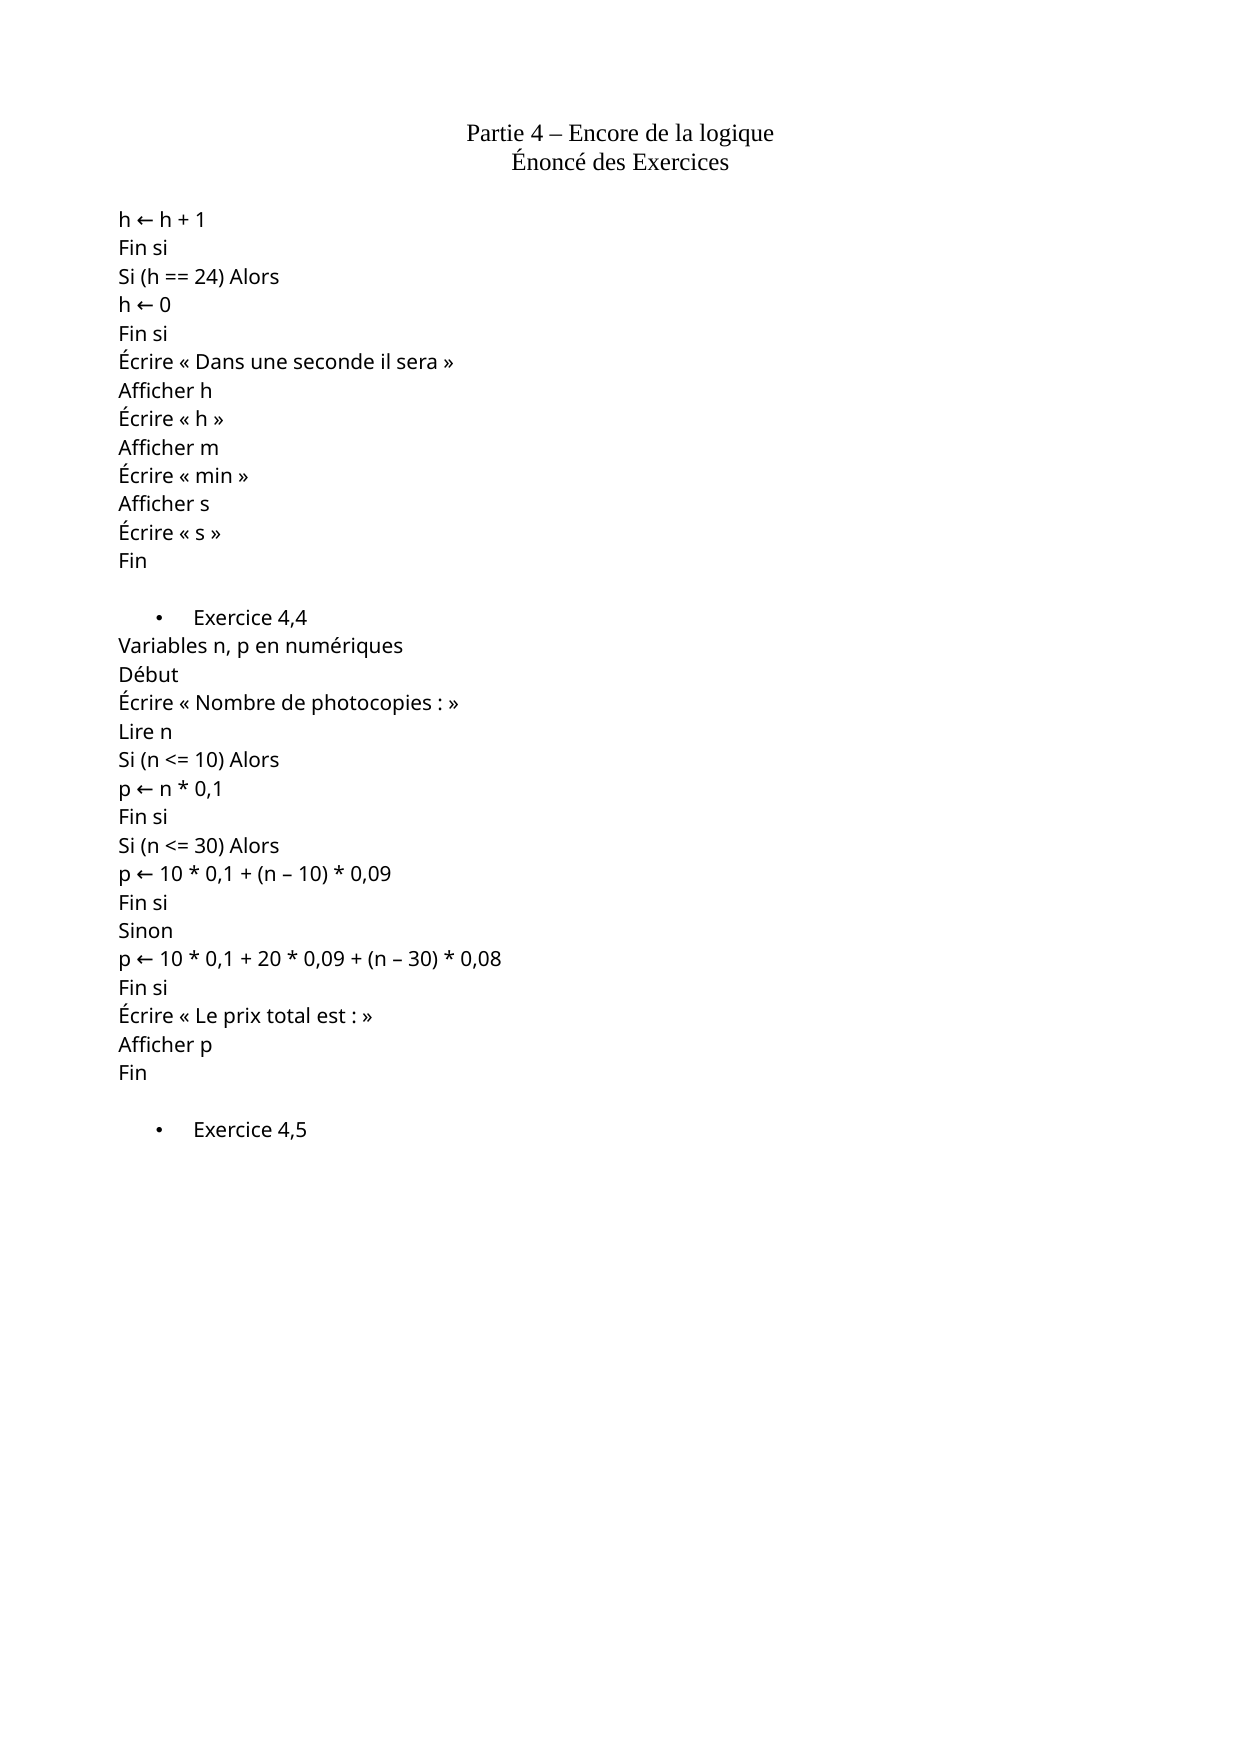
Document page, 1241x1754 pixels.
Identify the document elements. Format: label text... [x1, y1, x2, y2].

text Fin [118, 546, 1122, 575]
text h ← h + 1 [118, 205, 1122, 233]
text Fin [118, 1058, 1122, 1087]
text h ← 0 [118, 290, 1122, 319]
text Afficher s [118, 489, 1122, 518]
text Afficher m [118, 433, 1122, 461]
text Écrire « Nombre de photocopies : » [118, 688, 1122, 717]
text Écrire « min » [118, 461, 1122, 489]
text Début [118, 660, 1122, 688]
text p ← n * 0,1 [118, 774, 1122, 802]
text Fin si [118, 973, 1122, 1001]
text Écrire « Le prix total est : » [118, 1001, 1122, 1030]
text Fin si [118, 233, 1122, 262]
text Écrire « s » [118, 518, 1122, 546]
list Exercice 4,4 [156, 603, 1122, 632]
text Si (h == 24) Alors [118, 262, 1122, 290]
text Sinon [118, 916, 1122, 944]
text Afficher h [118, 376, 1122, 404]
text Écrire « Dans une seconde il sera » [118, 347, 1122, 376]
list Exercice 4,5 [156, 1115, 1122, 1143]
text Fin si [118, 802, 1122, 831]
text Écrire « h » [118, 404, 1122, 433]
text Fin si [118, 888, 1122, 916]
text Si (n <= 30) Alors [118, 831, 1122, 859]
text Si (n <= 10) Alors [118, 745, 1122, 774]
text Afficher p [118, 1030, 1122, 1058]
text Lire n [118, 717, 1122, 745]
text p ← 10 * 0,1 + 20 * 0,09 + (n – 30) * 0,08 [118, 944, 1122, 973]
text Fin si [118, 319, 1122, 347]
text p ← 10 * 0,1 + (n – 10) * 0,09 [118, 859, 1122, 888]
text Variables n, p en numériques [118, 632, 1122, 660]
